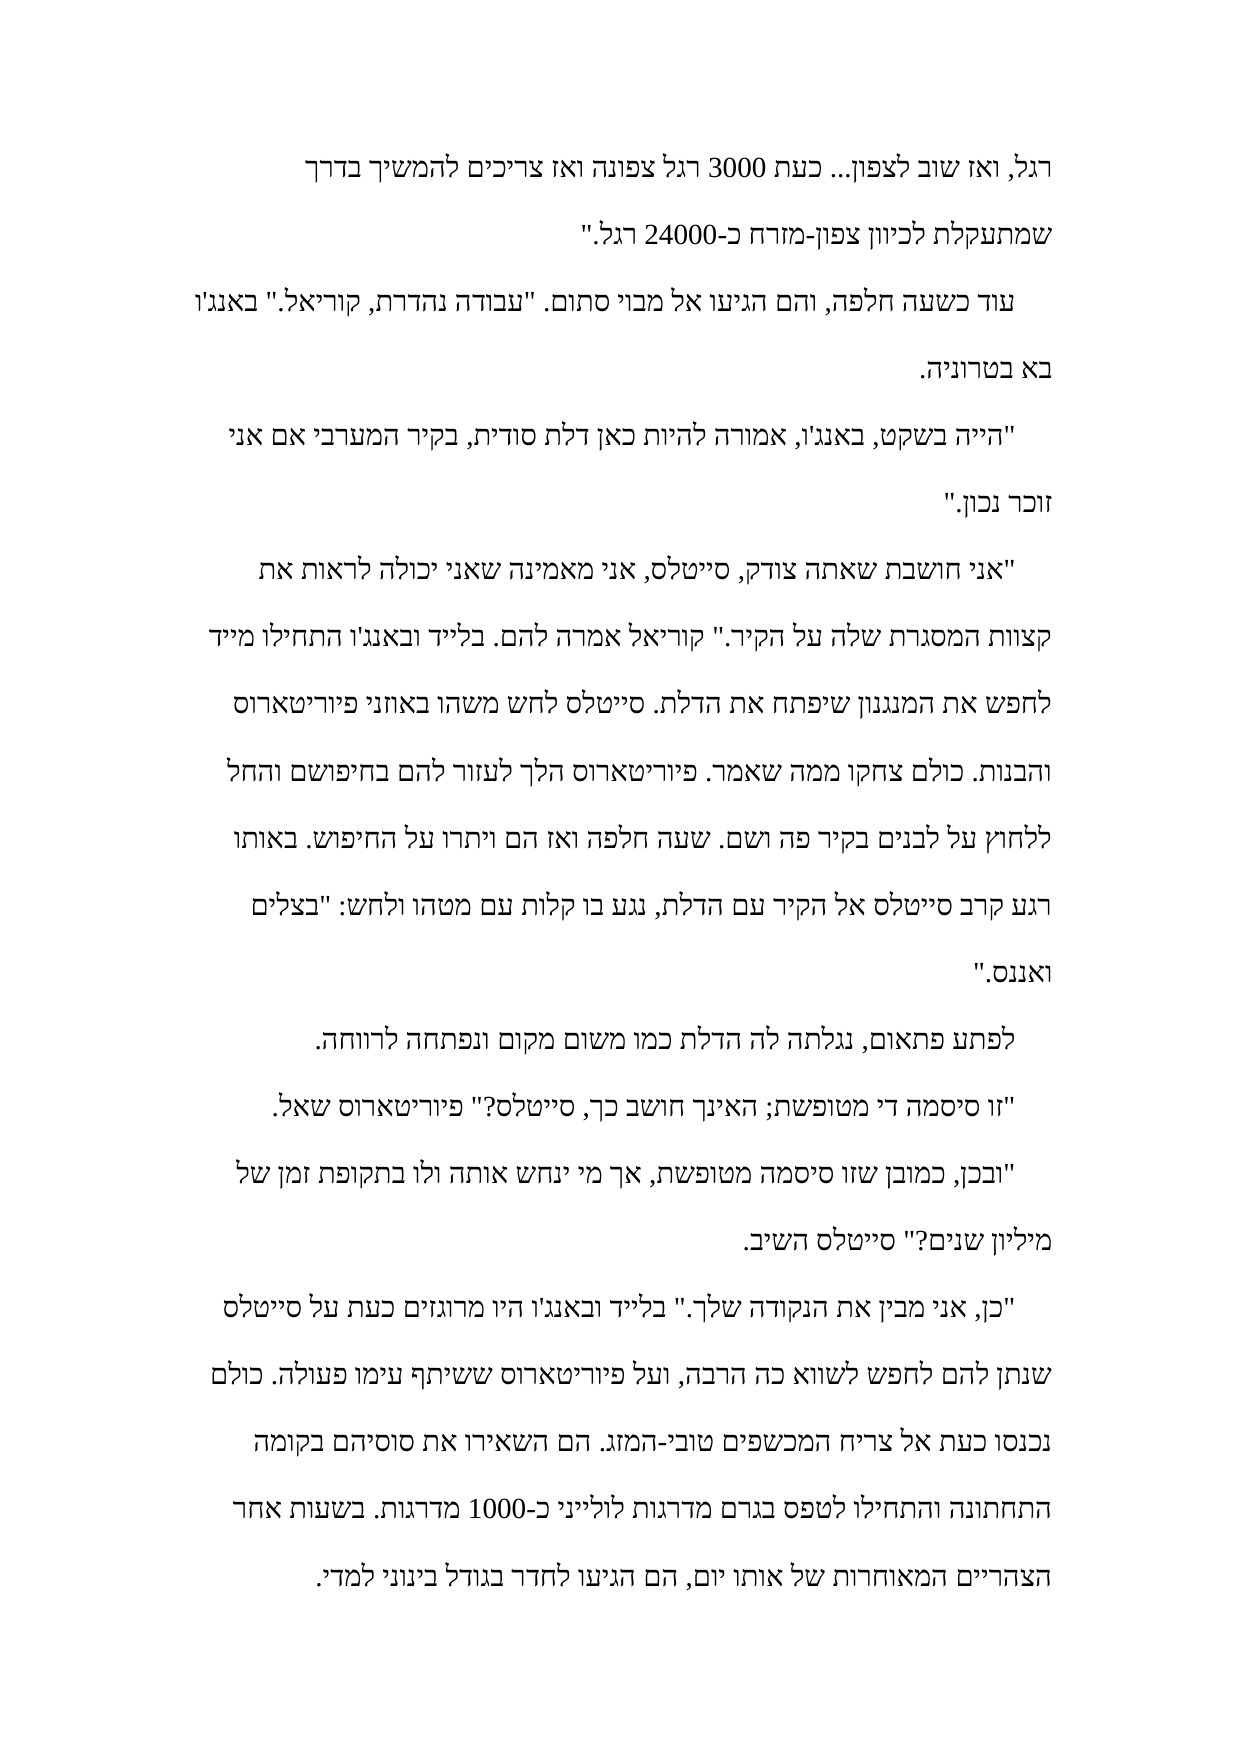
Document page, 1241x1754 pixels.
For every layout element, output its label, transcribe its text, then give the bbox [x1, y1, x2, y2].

text עוד כשעה חלפה, והם הגיעו אל מבוי סתום. "עבודה נהדרת, קוריאל." באנג'ו בא בטרוניה. [187, 284, 1053, 385]
text "כן, אני מבין את הנקודה שלך." בלייד ובאנג'ו היו מרוגזים כעת על סייטלס שנתן להם לחפש לשווא כה הרבה, ועל פיוריטארוס ששיתף עימו פעולה. כולם נכנסו כעת אל צריח המכשפים טובי-המזג. הם השאירו את סוסיהם בקומה התחתונה והתחילו לטפס בגרם מדרגות לולייני כ-1000 מדרגות. בשעות אחר הצהריים המאוחרות של אותו יום, הם הגיעו לחדר בגודל בינוני למדי. [187, 1290, 1053, 1592]
text "עלינו לקחת שמאלה לכיוון צפון בעוד 3000 רגל ממיקומנו." לאחר שהם פנו אמרה: "כעת עלינו להמשיך ישר כ-21000 רגל, לכיוון צפון ואז עלינו לפנות מערבה. כשעה לאחר מכן, אחרי שעברו את הפנייה, היא אמרה: "תשעת אלפים רגל, ואז שוב לצפון... כעת 3000 רגל צפונה ואז צריכים להמשיך בדרך שמתעקלת לכיוון צפון-מזרח כ-24000 רגל." [187, 150, 1053, 251]
text "הייה בשקט, באנג'ו, אמורה להיות כאן דלת סודית, בקיר המערבי אם אני זוכר נכון." [187, 418, 1053, 519]
text "ובכן, כמובן שזו סיסמה מטופשת, אך מי ינחש אותה ולו בתקופת זמן של מיליון שנים?" סייטלס השיב. [187, 1156, 1053, 1257]
text "אני חושבת שאתה צודק, סייטלס, אני מאמינה שאני יכולה לראות את קצוות המסגרת שלה על הקיר." קוריאל אמרה להם. בלייד ובאנג'ו התחילו מייד לחפש את המנגנון שיפתח את הדלת. סייטלס לחש משהו באוזני פיוריטארוס והבנות. כולם צחקו ממה שאמר. פיוריטארוס הלך לעזור להם בחיפושם והחל ללחוץ על לבנים בקיר פה ושם. שעה חלפה ואז הם ויתרו על החיפוש. באותו רגע קרב סייטלס אל הקיר עם הדלת, נגע בו קלות עם מטהו ולחש: "בצלים ואננס." [187, 552, 1053, 988]
text "זו סיסמה די מטופשת; האינך חושב כך, סייטלס?" פיוריטארוס שאל. [187, 1089, 1053, 1123]
text לפתע פתאום, נגלתה לה הדלת כמו משום מקום ונפתחה לרווחה. [187, 1022, 1053, 1056]
